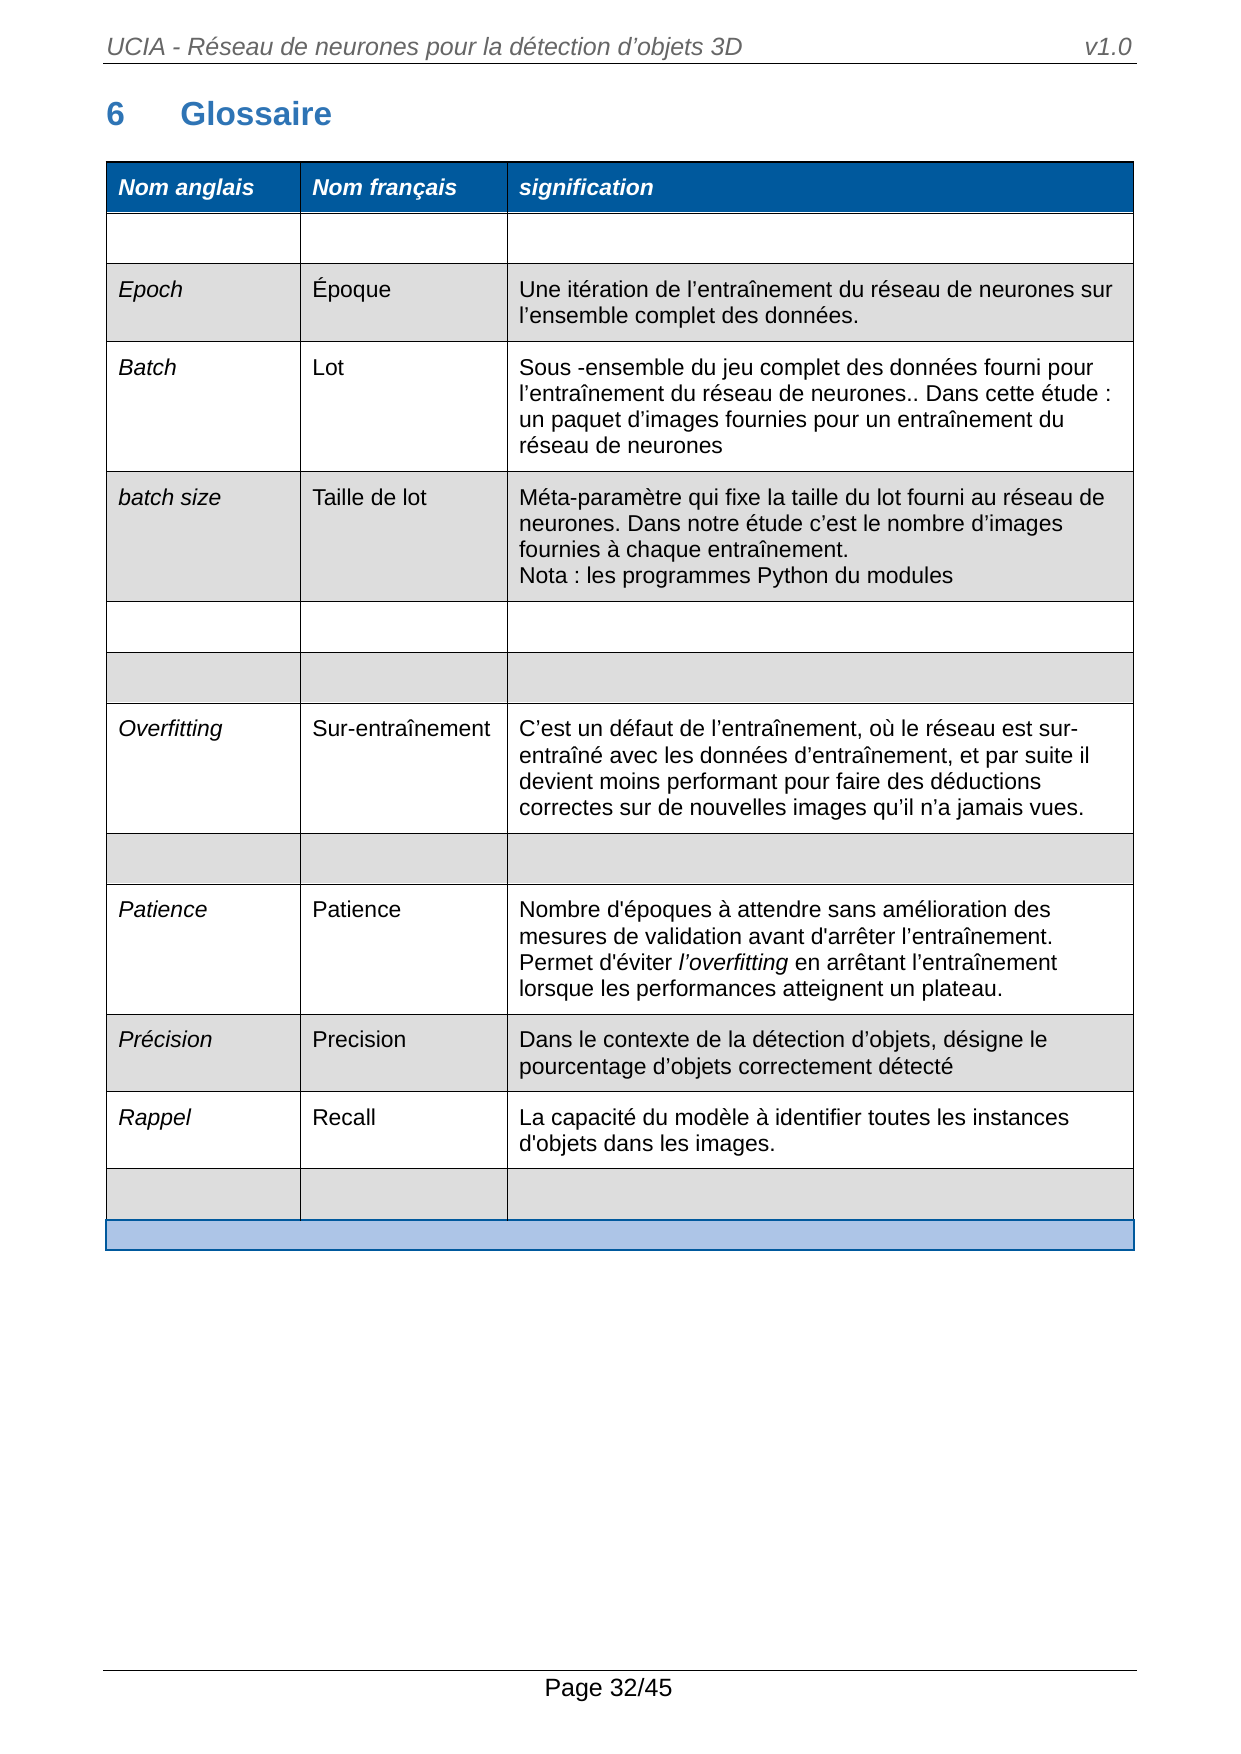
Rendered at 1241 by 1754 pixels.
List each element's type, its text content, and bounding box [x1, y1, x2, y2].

table_cell Dans le contexte de la détection d’objets, désigne le pourcentage d’objets correctement détecté [508, 1015, 1133, 1091]
table_cell [301, 602, 507, 652]
table_cell [107, 602, 300, 652]
table_cell [107, 834, 300, 883]
table_header Nom français [301, 163, 507, 212]
table_cell La capacité du modèle à identifier toutes les instances d'objets dans les images. [508, 1092, 1133, 1168]
table_cell Époque [301, 264, 507, 341]
table_cell [508, 1169, 1133, 1219]
table_cell [508, 653, 1133, 702]
table_cell Recall [301, 1092, 507, 1168]
table_cell C’est un défaut de l’entraînement, où le réseau est sur-entraîné avec les données d’entraînement, et par suite il devient moins performant pour faire des déductions correctes sur de nouvelles images qu’il n’a jamais vues. [508, 704, 1133, 832]
table_cell [300, 1221, 507, 1249]
table_cell [301, 653, 507, 702]
table_cell [107, 653, 300, 702]
table_cell Rappel [107, 1092, 300, 1168]
table_cell Sur-entraînement [301, 704, 507, 832]
table_cell [301, 834, 507, 883]
table_cell Sous -ensemble du jeu complet des données fourni pour l’entraînement du réseau de neurones.. Dans cette étude : un paquet d’images fournies pour un entraînement du réseau de neurones [508, 342, 1133, 471]
table_cell [301, 1169, 507, 1219]
table_cell Une itération de l’entraînement du réseau de neurones sur l’ensemble complet des données. [508, 264, 1133, 341]
table_cell [107, 1169, 300, 1219]
table_cell Méta-paramètre qui fixe la taille du lot fourni au réseau de neurones. Dans notre étude c’est le nombre d’images fournies à chaque entraînement. Nota : les programmes Python du modules [508, 472, 1133, 601]
table_cell Epoch [107, 264, 300, 341]
table_cell Precision [301, 1015, 507, 1091]
table_cell Lot [301, 342, 507, 471]
table_header signification [508, 163, 1133, 212]
table_cell Nombre d'époques à attendre sans amélioration des mesures de validation avant d'arrêter l’entraînement. Permet d'éviter l’overfitting en arrêtant l’entraînement lorsque les performances atteignent un plateau. [508, 885, 1133, 1013]
table_cell Overfitting [107, 704, 300, 832]
table_cell Précision [107, 1015, 300, 1091]
table_cell [107, 1221, 300, 1249]
table_cell Patience [107, 885, 300, 1013]
table_cell batch size [107, 472, 300, 601]
table_cell [507, 1221, 1133, 1249]
table_header Nom anglais [107, 163, 300, 212]
table_cell Patience [301, 885, 507, 1013]
table_cell [508, 602, 1133, 652]
table_cell [301, 214, 507, 263]
table_cell Taille de lot [301, 472, 507, 601]
table_cell [107, 214, 300, 263]
subtitle Glossaire [106, 94, 1134, 132]
table_cell [508, 214, 1133, 263]
table_cell [508, 834, 1133, 883]
table_cell Batch [107, 342, 300, 471]
